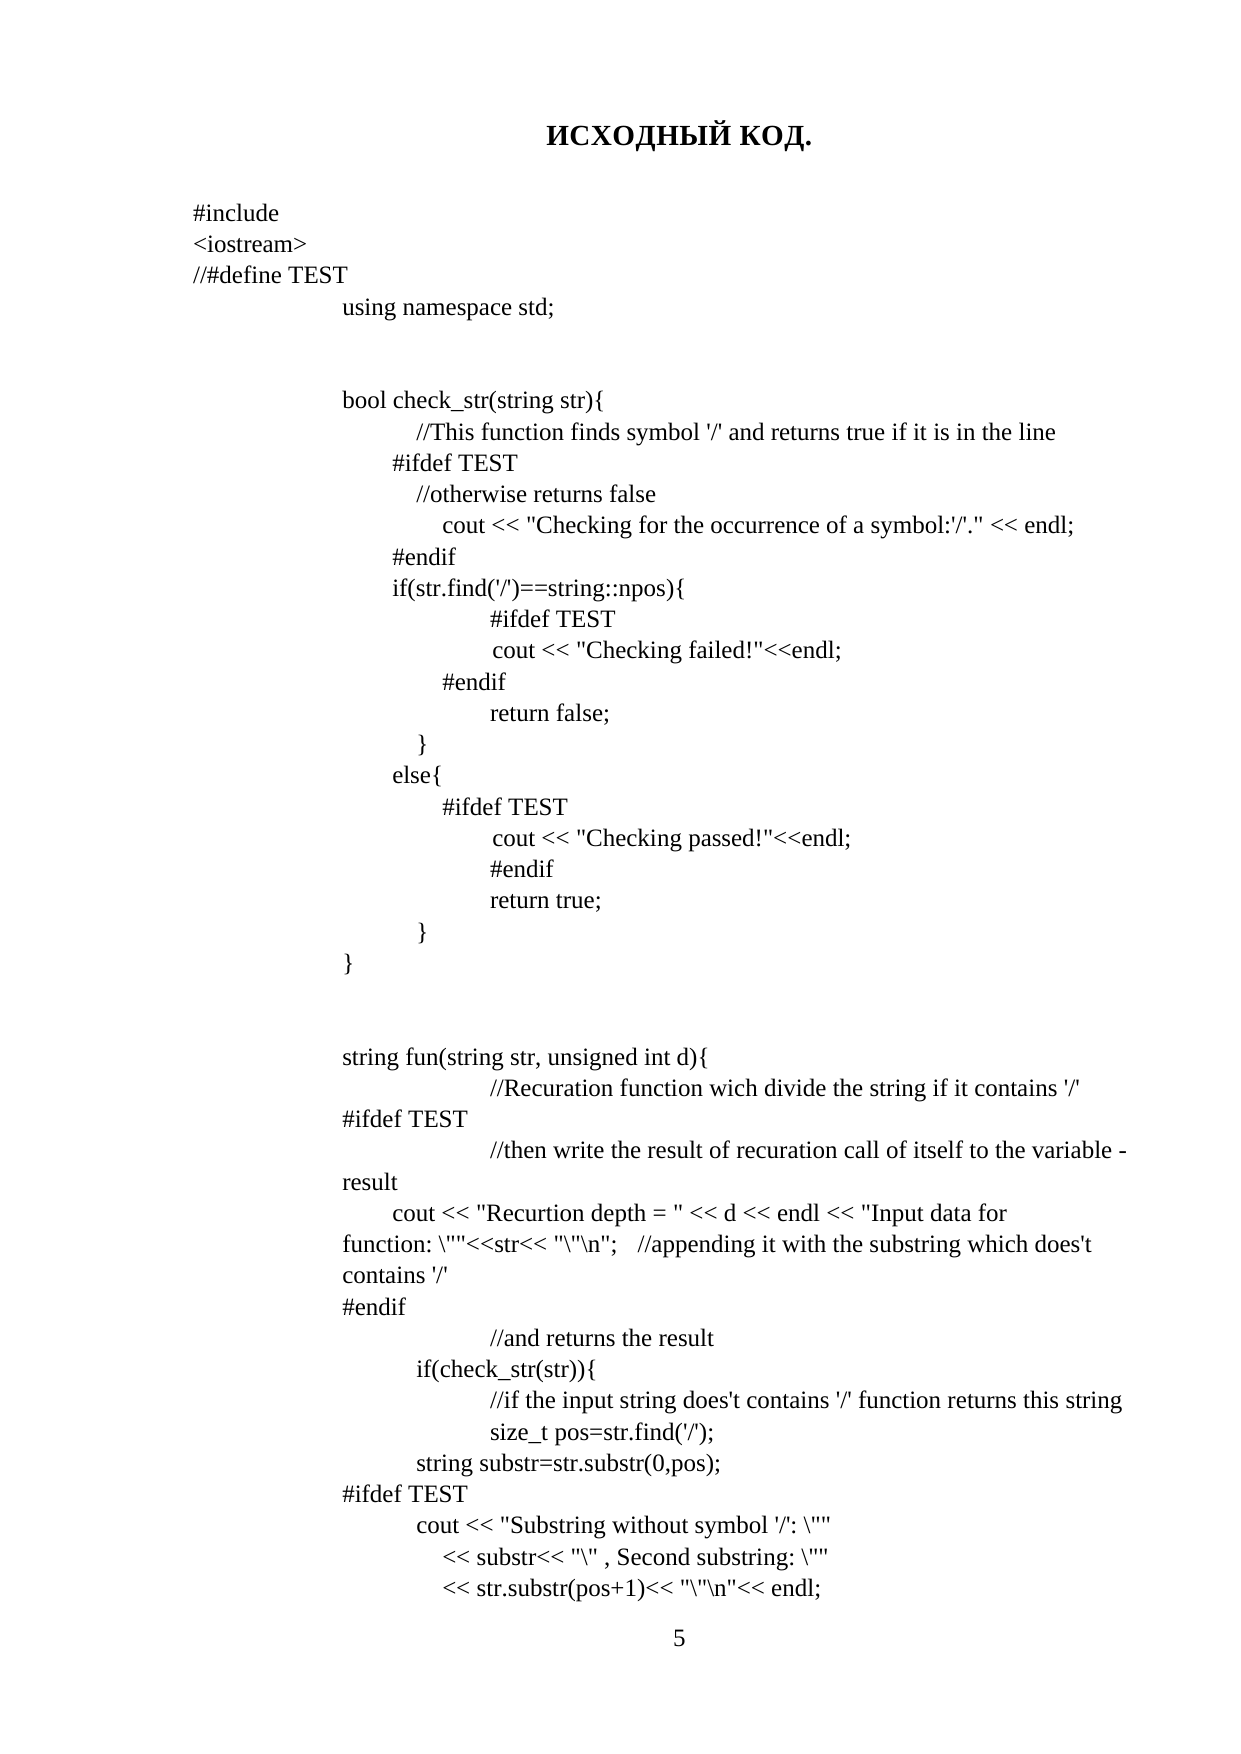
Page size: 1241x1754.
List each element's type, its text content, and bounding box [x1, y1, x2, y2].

table_cell cout << "Checking for the occurrence of a symbol:'/'." << endl; [326, 508, 1184, 539]
table_cell [177, 1571, 326, 1602]
table_cell [177, 883, 326, 914]
table_cell [177, 1196, 326, 1289]
table_cell #ifdef TEST [326, 789, 1184, 821]
text Исходный код. [177, 118, 1181, 152]
table_cell [177, 1102, 326, 1196]
table_cell [177, 1539, 326, 1571]
table_cell [177, 1352, 326, 1414]
table_cell using namespace std; [326, 289, 1184, 321]
table_cell [177, 602, 326, 633]
table_cell bool check_str(string str){ //This function finds symbol '/' and returns true if it is in the line [326, 383, 1184, 446]
table_cell [177, 508, 326, 539]
table_cell [177, 633, 326, 664]
table_cell [177, 289, 326, 321]
table_cell #endif //and returns the result [326, 1289, 1184, 1352]
table_cell [177, 1446, 326, 1477]
table_cell [177, 1477, 326, 1508]
table_cell [177, 664, 326, 696]
table_cell [177, 727, 326, 758]
table_cell else{ [326, 758, 1184, 789]
table_cell string substr=str.substr(0,pos); [326, 1446, 1184, 1477]
table_cell if(check_str(str)){ //if the input string does't contains '/' function returns this string [326, 1352, 1184, 1414]
table_cell [177, 1039, 326, 1102]
table_header [326, 169, 792, 196]
table_cell [177, 946, 326, 977]
table_header [177, 169, 326, 196]
table_cell #endif [326, 852, 1184, 883]
table_cell [177, 821, 326, 852]
table_cell #include <iostream> [177, 196, 326, 258]
table_cell cout << "Substring without symbol '/': \"" [326, 1508, 1184, 1539]
table_cell [177, 446, 326, 508]
table_cell cout << "Recurtion depth = " << d << endl << "Input data for function: \""<<str<< "\"\n"; //appending it with the substring which does't contains '/' [326, 1196, 1184, 1289]
table_cell << substr<< "\" , Second substring: \"" [326, 1539, 1184, 1571]
table_cell [177, 539, 326, 571]
table_cell return true; [326, 883, 1184, 914]
table_cell string fun(string str, unsigned int d){ //Recuration function wich divide the string if it contains '/' [326, 1039, 1184, 1102]
table_cell [177, 1289, 326, 1352]
table_cell [177, 1508, 326, 1539]
table_cell cout << "Checking passed!"<<endl; [326, 821, 1184, 852]
table_cell [177, 1414, 326, 1446]
table_cell } [326, 914, 1184, 946]
table_cell return false; [326, 696, 1184, 727]
table_cell [792, 258, 1184, 289]
table_cell } [326, 727, 1184, 758]
table_cell [177, 758, 326, 789]
table_cell [177, 696, 326, 727]
table_cell [326, 196, 792, 258]
table_cell #ifdef TEST //otherwise returns false [326, 446, 1184, 508]
table_cell [177, 914, 326, 946]
table_cell #ifdef TEST [326, 602, 1184, 633]
table_header [792, 169, 1184, 196]
table_cell #ifdef TEST [326, 1477, 1184, 1508]
table_cell size_t pos=str.find('/'); [326, 1414, 1184, 1446]
table_cell cout << "Checking failed!"<<endl; [326, 633, 1184, 664]
table_cell [177, 321, 326, 383]
table_cell [792, 196, 1184, 258]
table_cell [177, 789, 326, 821]
table_cell [177, 383, 326, 446]
table_cell #ifdef TEST //then write the result of recuration call of itself to the variable - result [326, 1102, 1184, 1196]
table_cell << str.substr(pos+1)<< "\"\n"<< endl; [326, 1571, 1184, 1602]
table_cell #endif [326, 664, 1184, 696]
table_cell [177, 852, 326, 883]
table_cell if(str.find('/')==string::npos){ [326, 571, 1184, 602]
table_cell //#define TEST [177, 258, 792, 289]
table_cell [177, 571, 326, 602]
table_cell [326, 977, 1184, 1039]
table_cell [326, 321, 1184, 383]
table_cell } [326, 946, 1184, 977]
table_cell [177, 977, 326, 1039]
table_cell #endif [326, 539, 1184, 571]
